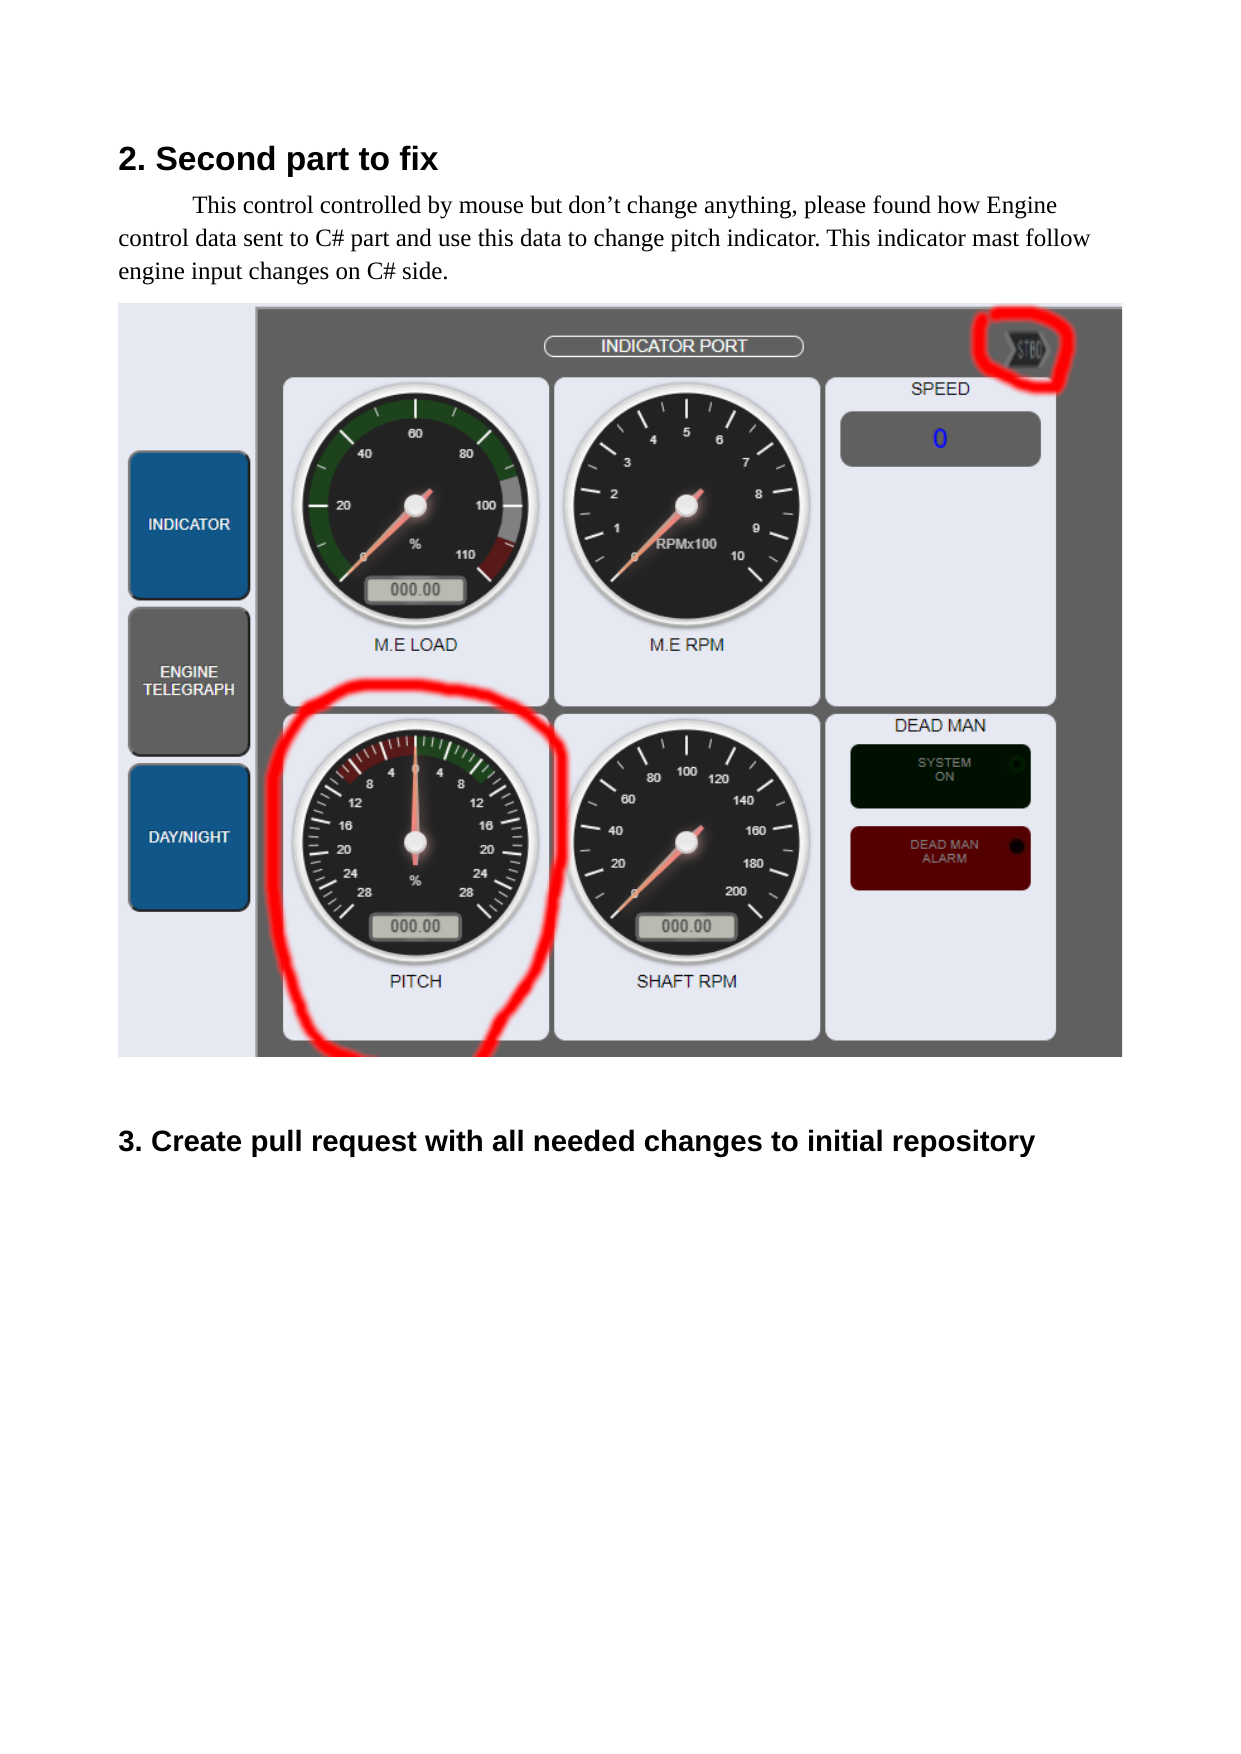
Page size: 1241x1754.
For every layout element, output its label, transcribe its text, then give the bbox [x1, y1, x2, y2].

subtitle 2. Second part to fix [118, 139, 1122, 178]
subtitle 3. Create pull request with all needed changes to initial repository [118, 1123, 1122, 1157]
text This control controlled by mouse but don’t change anything, please found how Engine control data sent to C# part and use this data to change pitch indicator. This indicator mast follow engine input changes on C# side. [118, 190, 1122, 285]
picture [118, 303, 1123, 1057]
